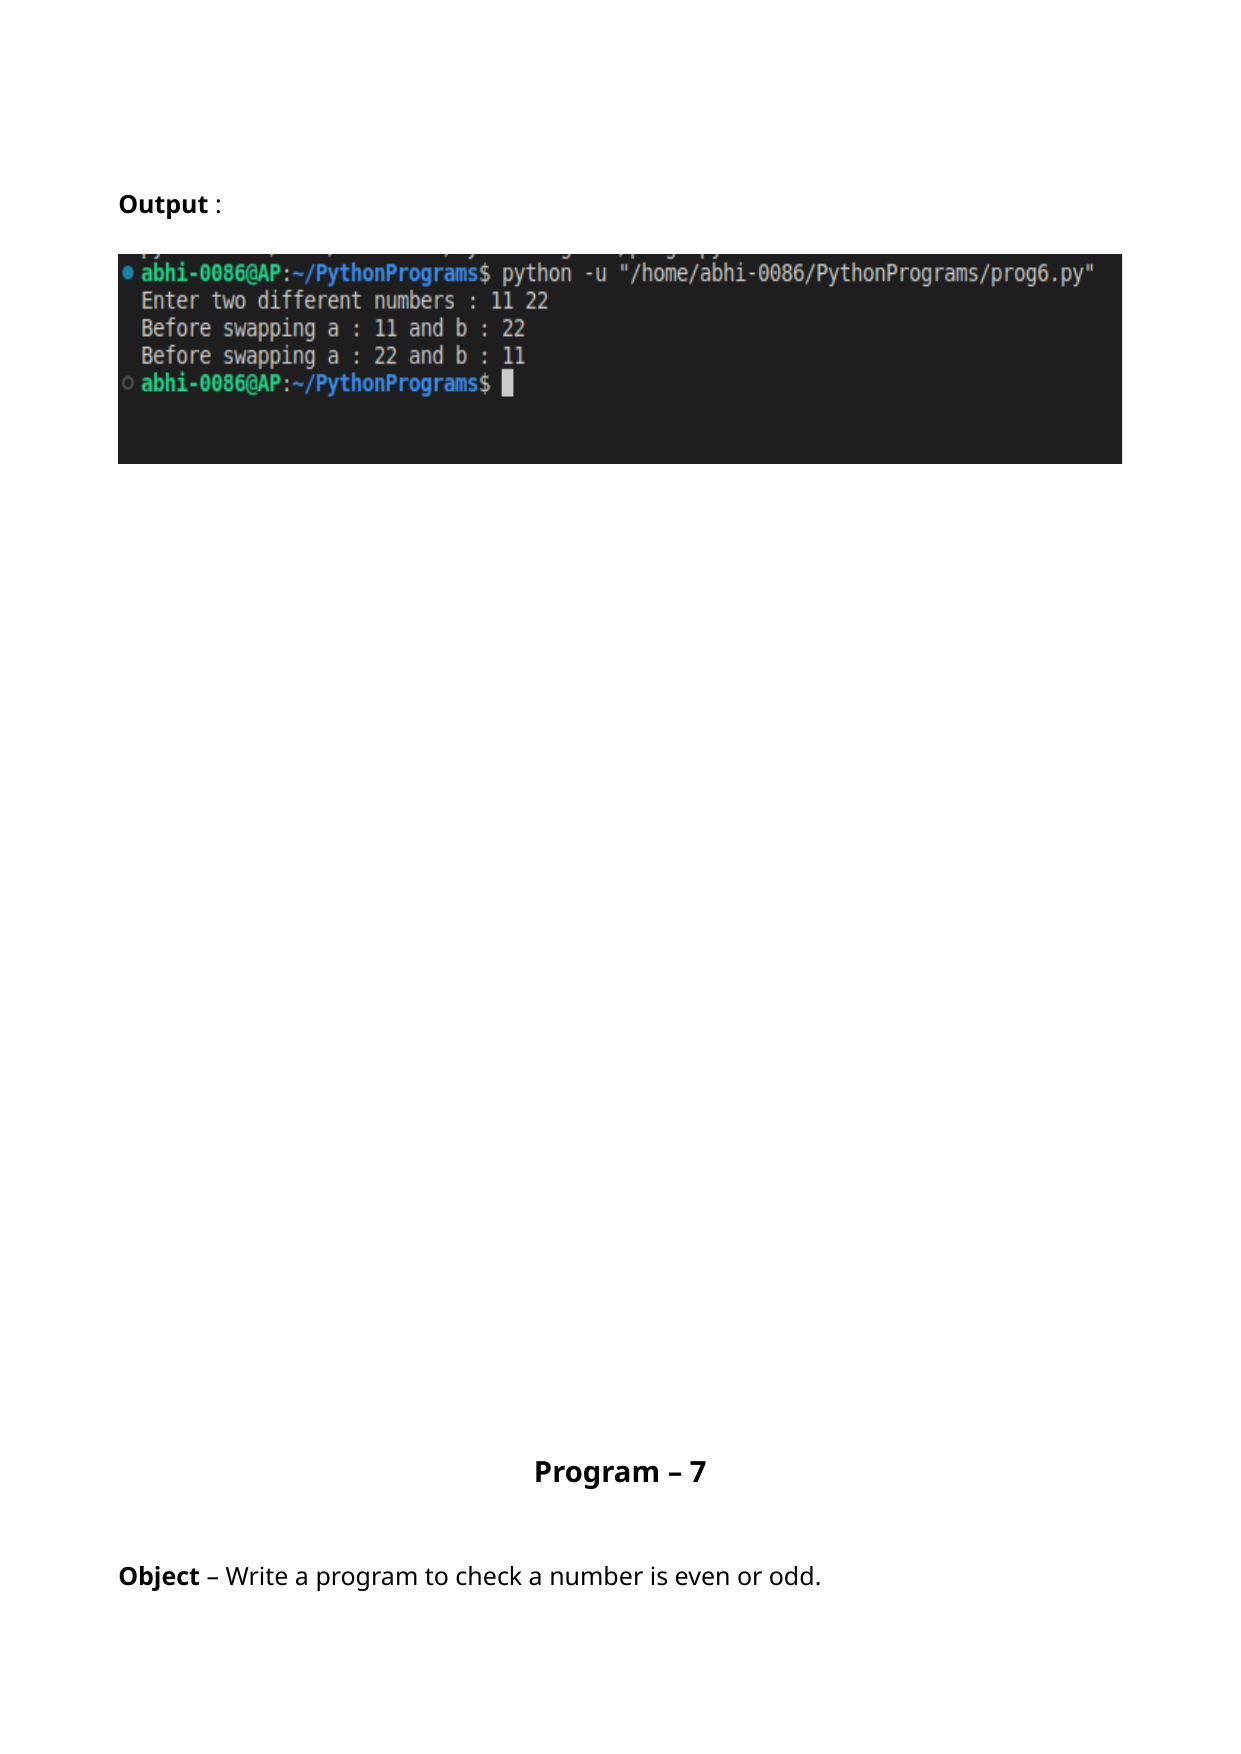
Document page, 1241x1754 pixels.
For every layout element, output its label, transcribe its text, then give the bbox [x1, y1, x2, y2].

text Object – Write a program to check a number is even or odd. [118, 1559, 1122, 1593]
text Program – 7 [118, 1451, 1122, 1491]
text Output : [118, 186, 1122, 220]
picture [118, 254, 1123, 464]
